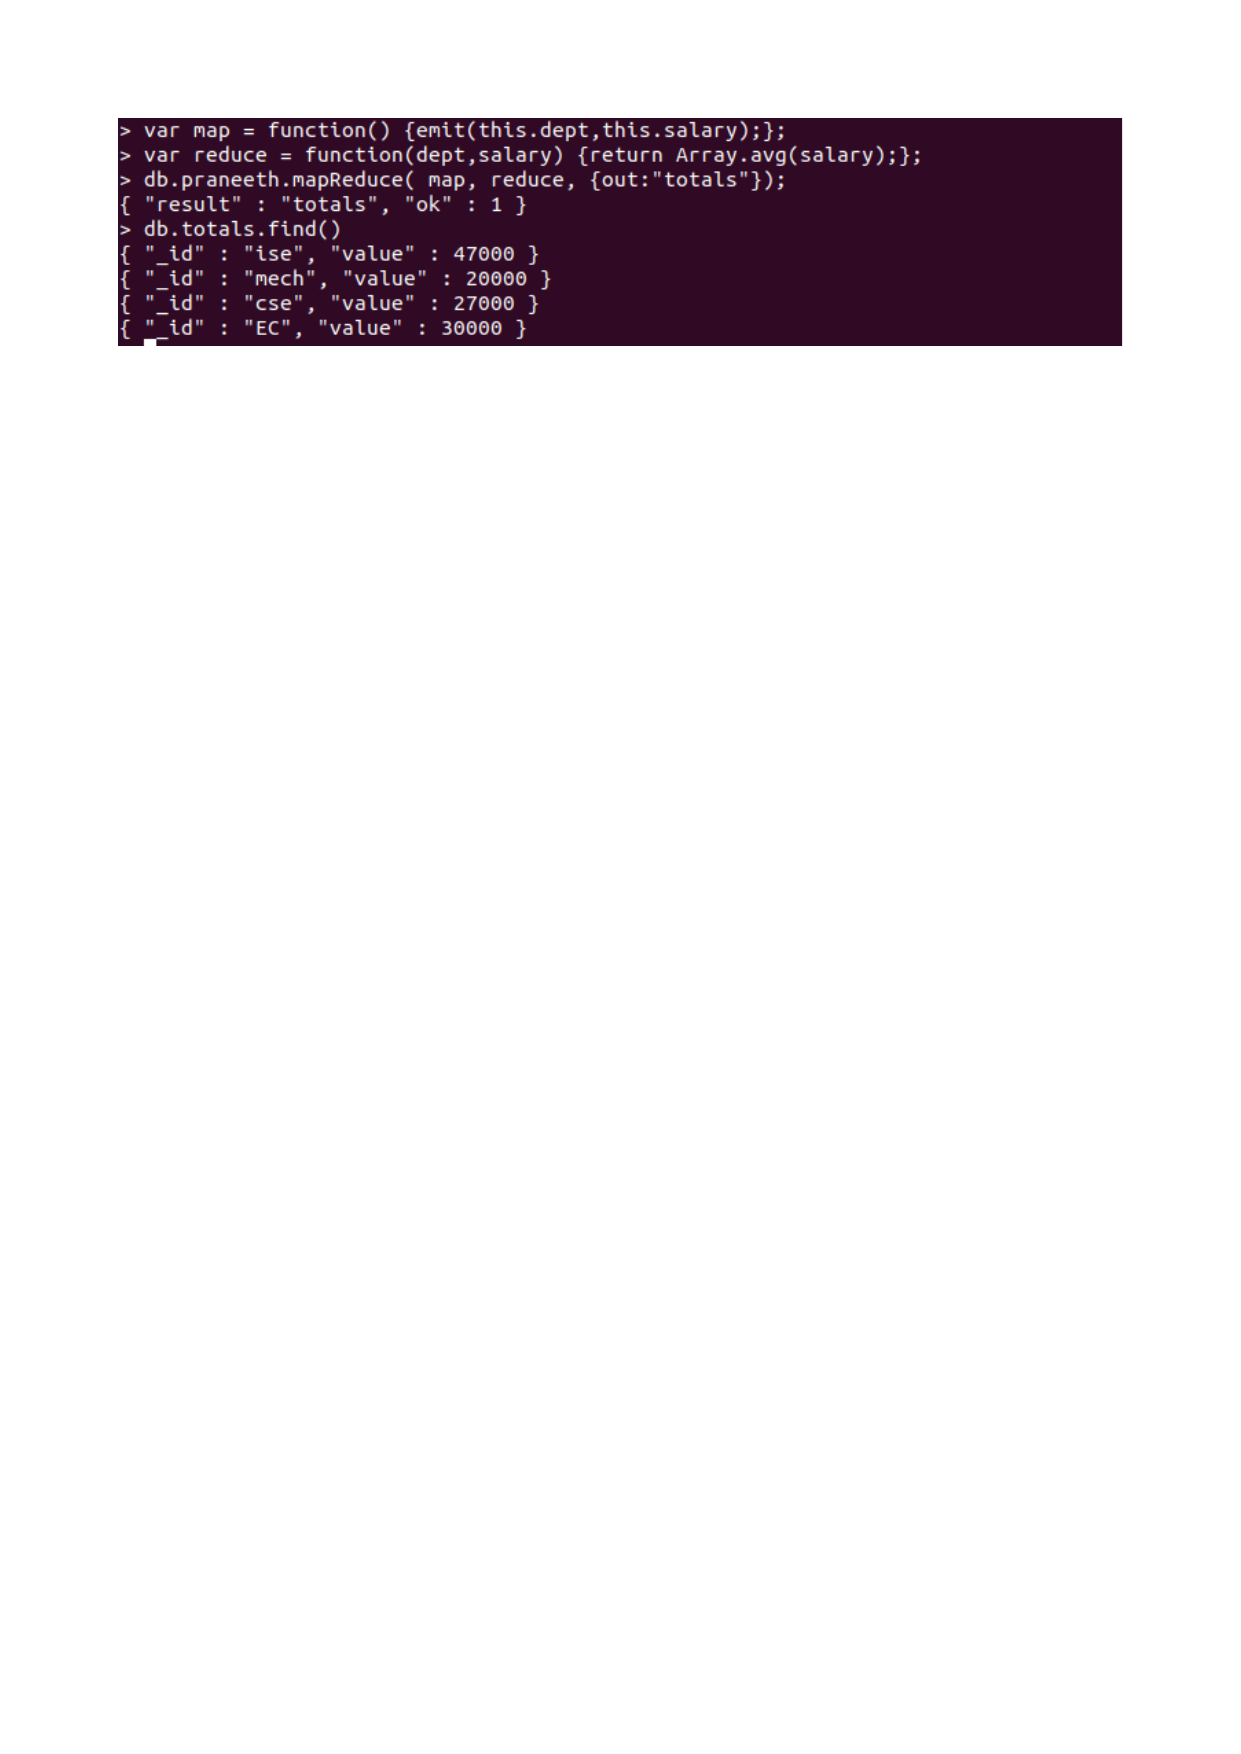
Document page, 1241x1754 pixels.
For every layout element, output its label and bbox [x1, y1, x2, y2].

picture [118, 118, 1123, 346]
